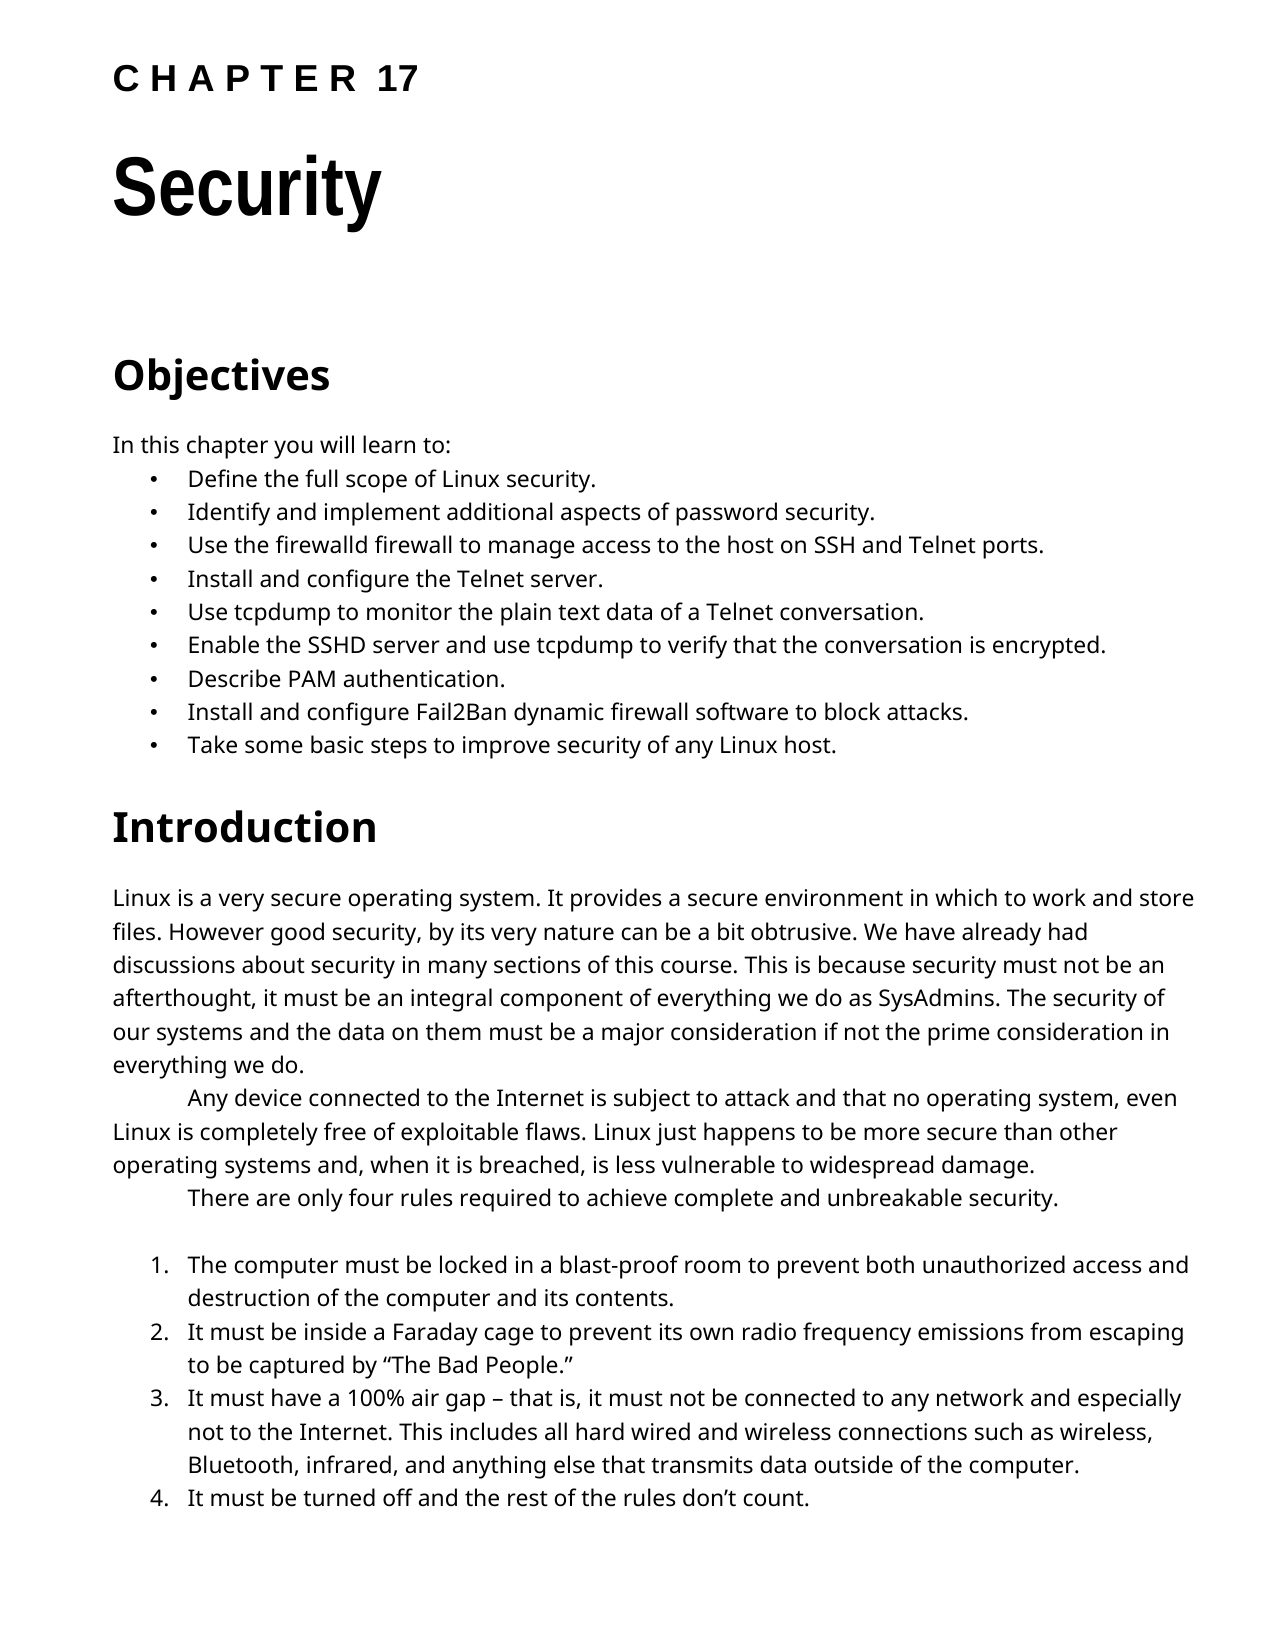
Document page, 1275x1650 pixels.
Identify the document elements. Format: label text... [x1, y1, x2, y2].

list The computer must be locked in a blast-proof room to prevent both unauthorized access and destruction of the computer and its contents. [150, 1247, 1200, 1313]
list It must be inside a Faraday cage to prevent its own radio frequency emissions from escaping to be captured by “The Bad People.” [150, 1313, 1200, 1380]
list It must be turned off and the rest of the rules don’t count. [150, 1480, 1200, 1513]
list Use tcpdump to monitor the plain text data of a Telnet conversation. [150, 594, 1200, 627]
subtitle Introduction [112, 798, 1200, 855]
subtitle Objectives [112, 346, 1200, 402]
list Take some basic steps to improve security of any Linux host. [150, 727, 1200, 761]
list Install and configure the Telnet server. [150, 561, 1200, 594]
text There are only four rules required to achieve complete and unbreakable security. [112, 1180, 1200, 1213]
text Linux is a very secure operating system. It provides a secure environment in which to work and store files. However good security, by its very nature can be a bit obtrusive. We have already had discussions about security in many sections of this course. This is because security must not be an afterthought, it must be an integral component of everything we do as SysAdmins. The security of our systems and the data on them must be a major consideration if not the prime consideration in everything we do. [112, 880, 1200, 1080]
list Describe PAM authentication. [150, 661, 1200, 694]
list Install and configure Fail2Ban dynamic firewall software to block attacks. [150, 694, 1200, 727]
text In this chapter you will learn to: [112, 427, 1200, 461]
list It must have a 100% air gap – that is, it must not be connected to any network and especially not to the Internet. This includes all hard wired and wireless connections such as wireless, Bluetooth, infrared, and anything else that transmits data outside of the computer. [150, 1380, 1200, 1480]
title Security [112, 137, 1200, 233]
list Enable the SSHD server and use tcpdump to verify that the conversation is encrypted. [150, 627, 1200, 661]
list Define the full scope of Linux security. [150, 461, 1200, 494]
list Use the firewalld firewall to manage access to the host on SSH and Telnet ports. [150, 527, 1200, 561]
text Any device connected to the Internet is subject to attack and that no operating system, even Linux is completely free of exploitable flaws. Linux just happens to be more secure than other operating systems and, when it is breached, is less vulnerable to widespread damage. [112, 1080, 1200, 1180]
list Identify and implement additional aspects of password security. [150, 494, 1200, 527]
